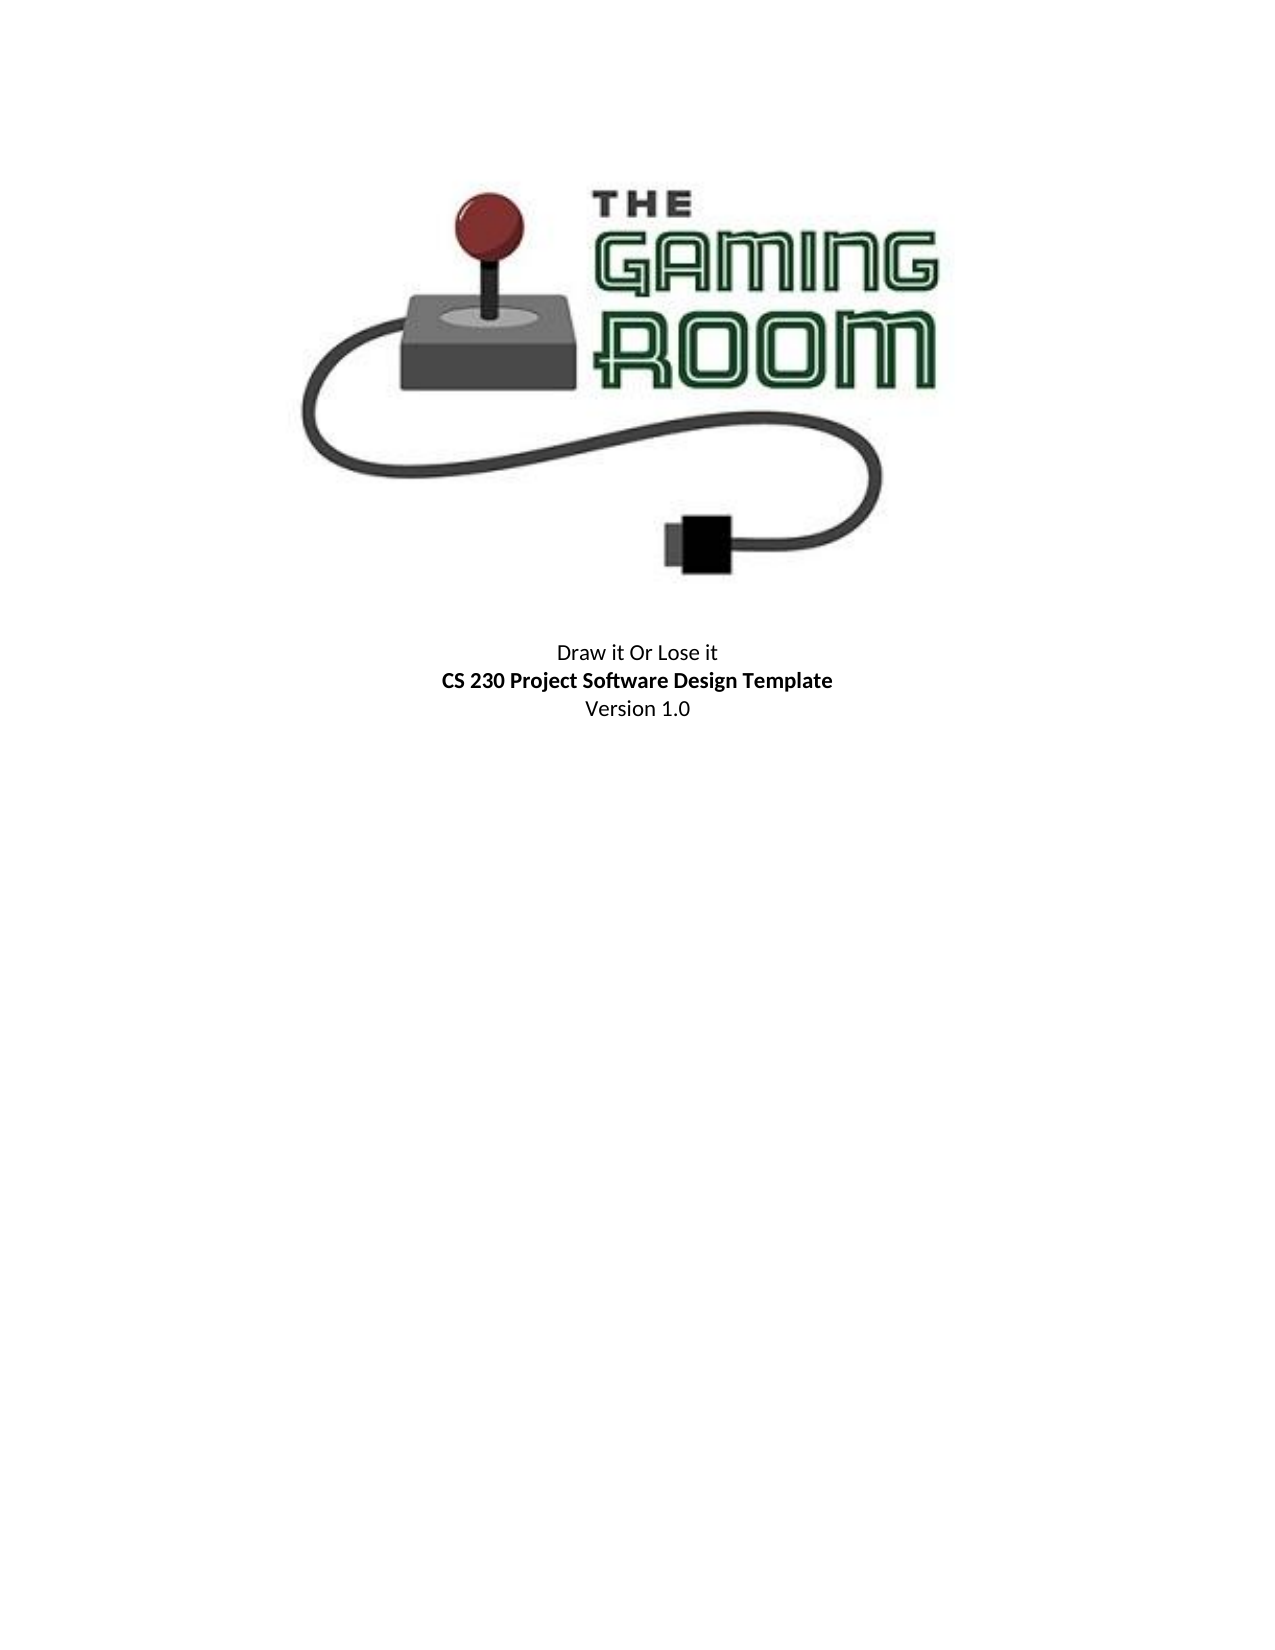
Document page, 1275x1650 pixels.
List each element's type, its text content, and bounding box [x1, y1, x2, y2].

subtitle CS 230 Project Software Design Template [150, 666, 1125, 694]
title Draw it Or Lose it [150, 638, 1125, 666]
text Version 1.0 [150, 694, 1125, 722]
picture [220, 150, 1055, 611]
